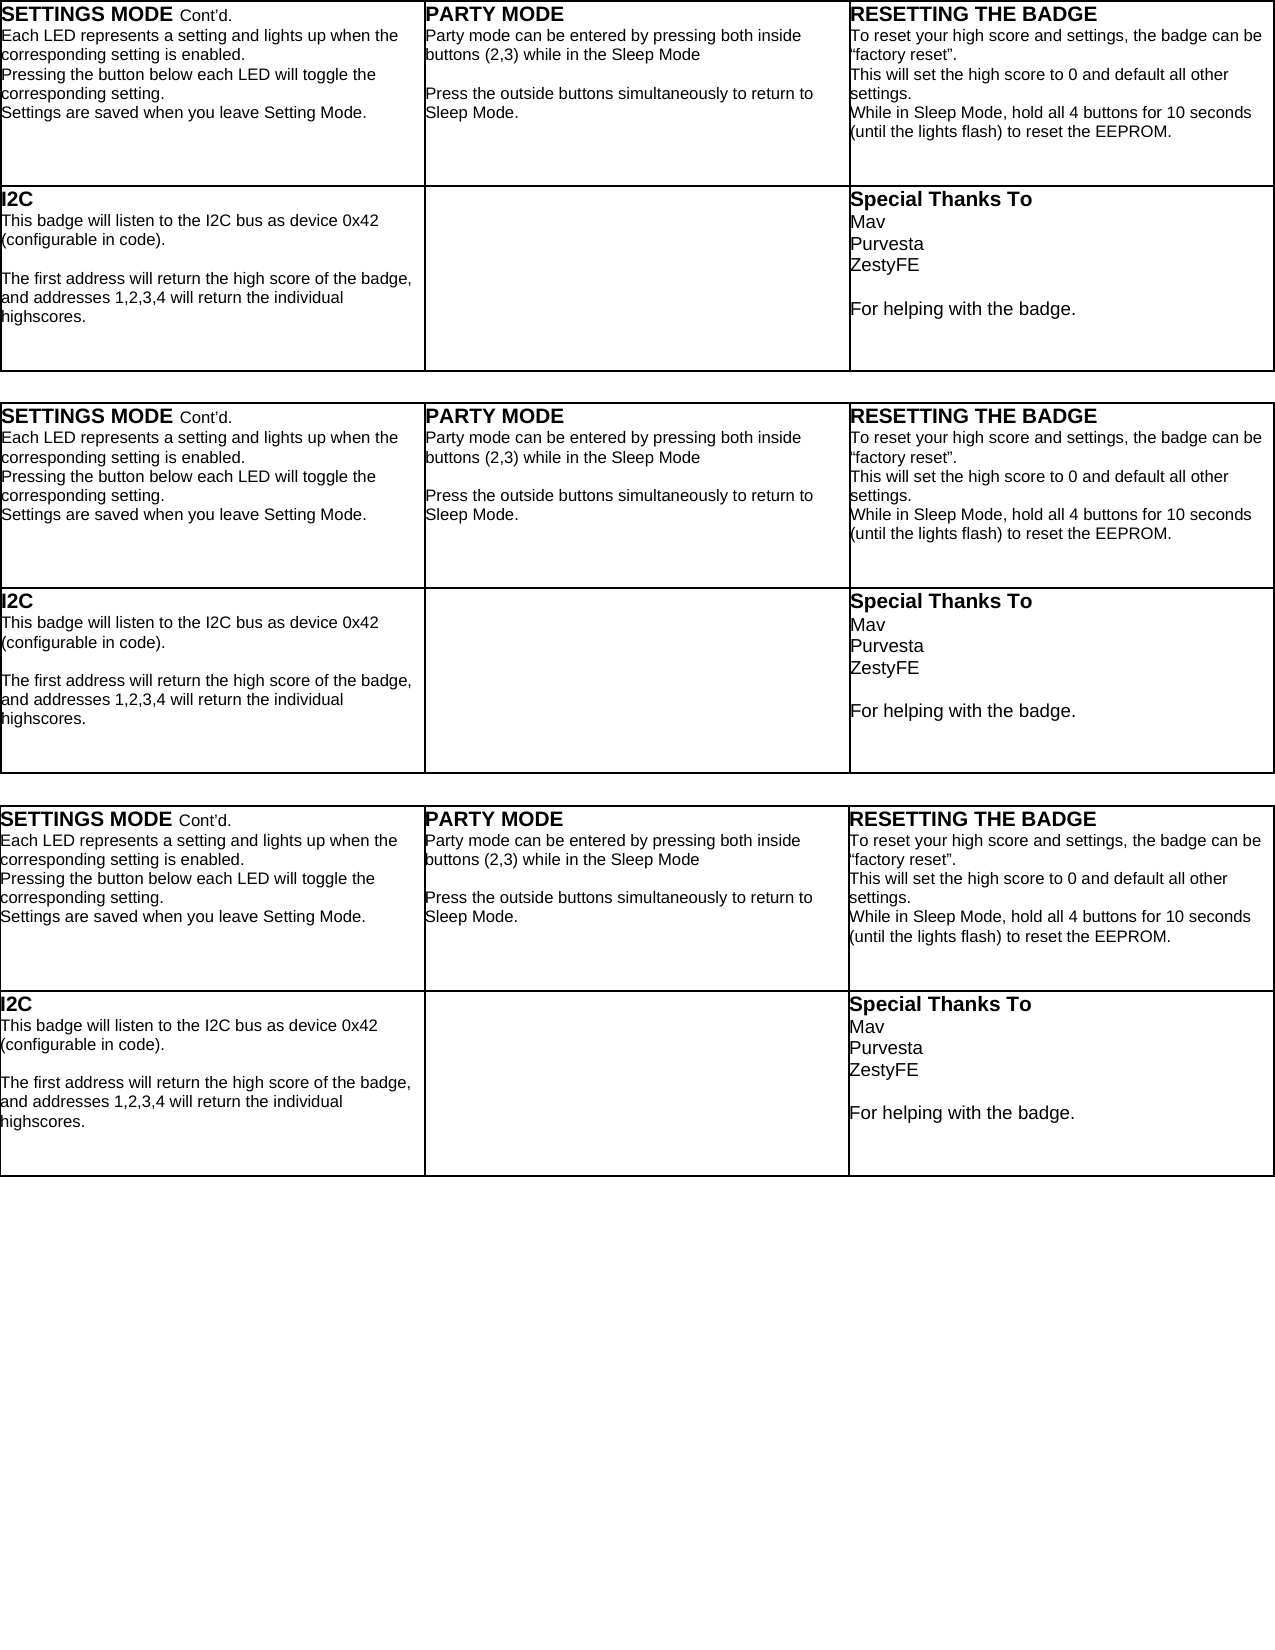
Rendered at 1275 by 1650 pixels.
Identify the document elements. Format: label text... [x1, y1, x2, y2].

table_cell I2C This badge will listen to the I2C bus as device 0x42 (configurable in code). The first address will return the high score of the badge, and addresses 1,2,3,4 will return the individual highscores. [1, 992, 424, 1174]
table_header SETTINGS MODE Cont’d. Each LED represents a setting and lights up when the corresponding setting is enabled. Pressing the button below each LED will toggle the corresponding setting. Settings are saved when you leave Setting Mode. [2, 404, 424, 587]
table_header PARTY MODE Party mode can be entered by pressing both inside buttons (2,3) while in the Sleep Mode Press the outside buttons simultaneously to return to Sleep Mode. [426, 404, 849, 587]
table_cell [426, 589, 849, 772]
table_header PARTY MODE Party mode can be entered by pressing both inside buttons (2,3) while in the Sleep Mode Press the outside buttons simultaneously to return to Sleep Mode. [426, 2, 849, 185]
table_header SETTINGS MODE Cont’d. Each LED represents a setting and lights up when the corresponding setting is enabled. Pressing the button below each LED will toggle the corresponding setting. Settings are saved when you leave Setting Mode. [2, 2, 424, 185]
table_cell I2C This badge will listen to the I2C bus as device 0x42 (configurable in code). The first address will return the high score of the badge, and addresses 1,2,3,4 will return the individual highscores. [2, 589, 424, 772]
table_cell [426, 992, 848, 1174]
table_cell I2C This badge will listen to the I2C bus as device 0x42 (configurable in code). The first address will return the high score of the badge, and addresses 1,2,3,4 will return the individual highscores. [2, 187, 424, 370]
table_header PARTY MODE Party mode can be entered by pressing both inside buttons (2,3) while in the Sleep Mode Press the outside buttons simultaneously to return to Sleep Mode. [426, 807, 848, 989]
table_cell Special Thanks To Mav Purvesta ZestyFE For helping with the badge. [850, 992, 1273, 1174]
table_header SETTINGS MODE Cont’d. Each LED represents a setting and lights up when the corresponding setting is enabled. Pressing the button below each LED will toggle the corresponding setting. Settings are saved when you leave Setting Mode. [1, 807, 424, 989]
table_cell [426, 187, 849, 370]
table_cell Special Thanks To Mav Purvesta ZestyFE For helping with the badge. [851, 589, 1273, 772]
table_cell Special Thanks To Mav Purvesta ZestyFE For helping with the badge. [851, 187, 1273, 370]
table_header RESETTING THE BADGE To reset your high score and settings, the badge can be “factory reset”. This will set the high score to 0 and default all other settings. While in Sleep Mode, hold all 4 buttons for 10 seconds (until the lights flash) to reset the EEPROM. [851, 404, 1273, 587]
table_header RESETTING THE BADGE To reset your high score and settings, the badge can be “factory reset”. This will set the high score to 0 and default all other settings. While in Sleep Mode, hold all 4 buttons for 10 seconds (until the lights flash) to reset the EEPROM. [851, 2, 1273, 185]
table_header RESETTING THE BADGE To reset your high score and settings, the badge can be “factory reset”. This will set the high score to 0 and default all other settings. While in Sleep Mode, hold all 4 buttons for 10 seconds (until the lights flash) to reset the EEPROM. [850, 807, 1273, 989]
